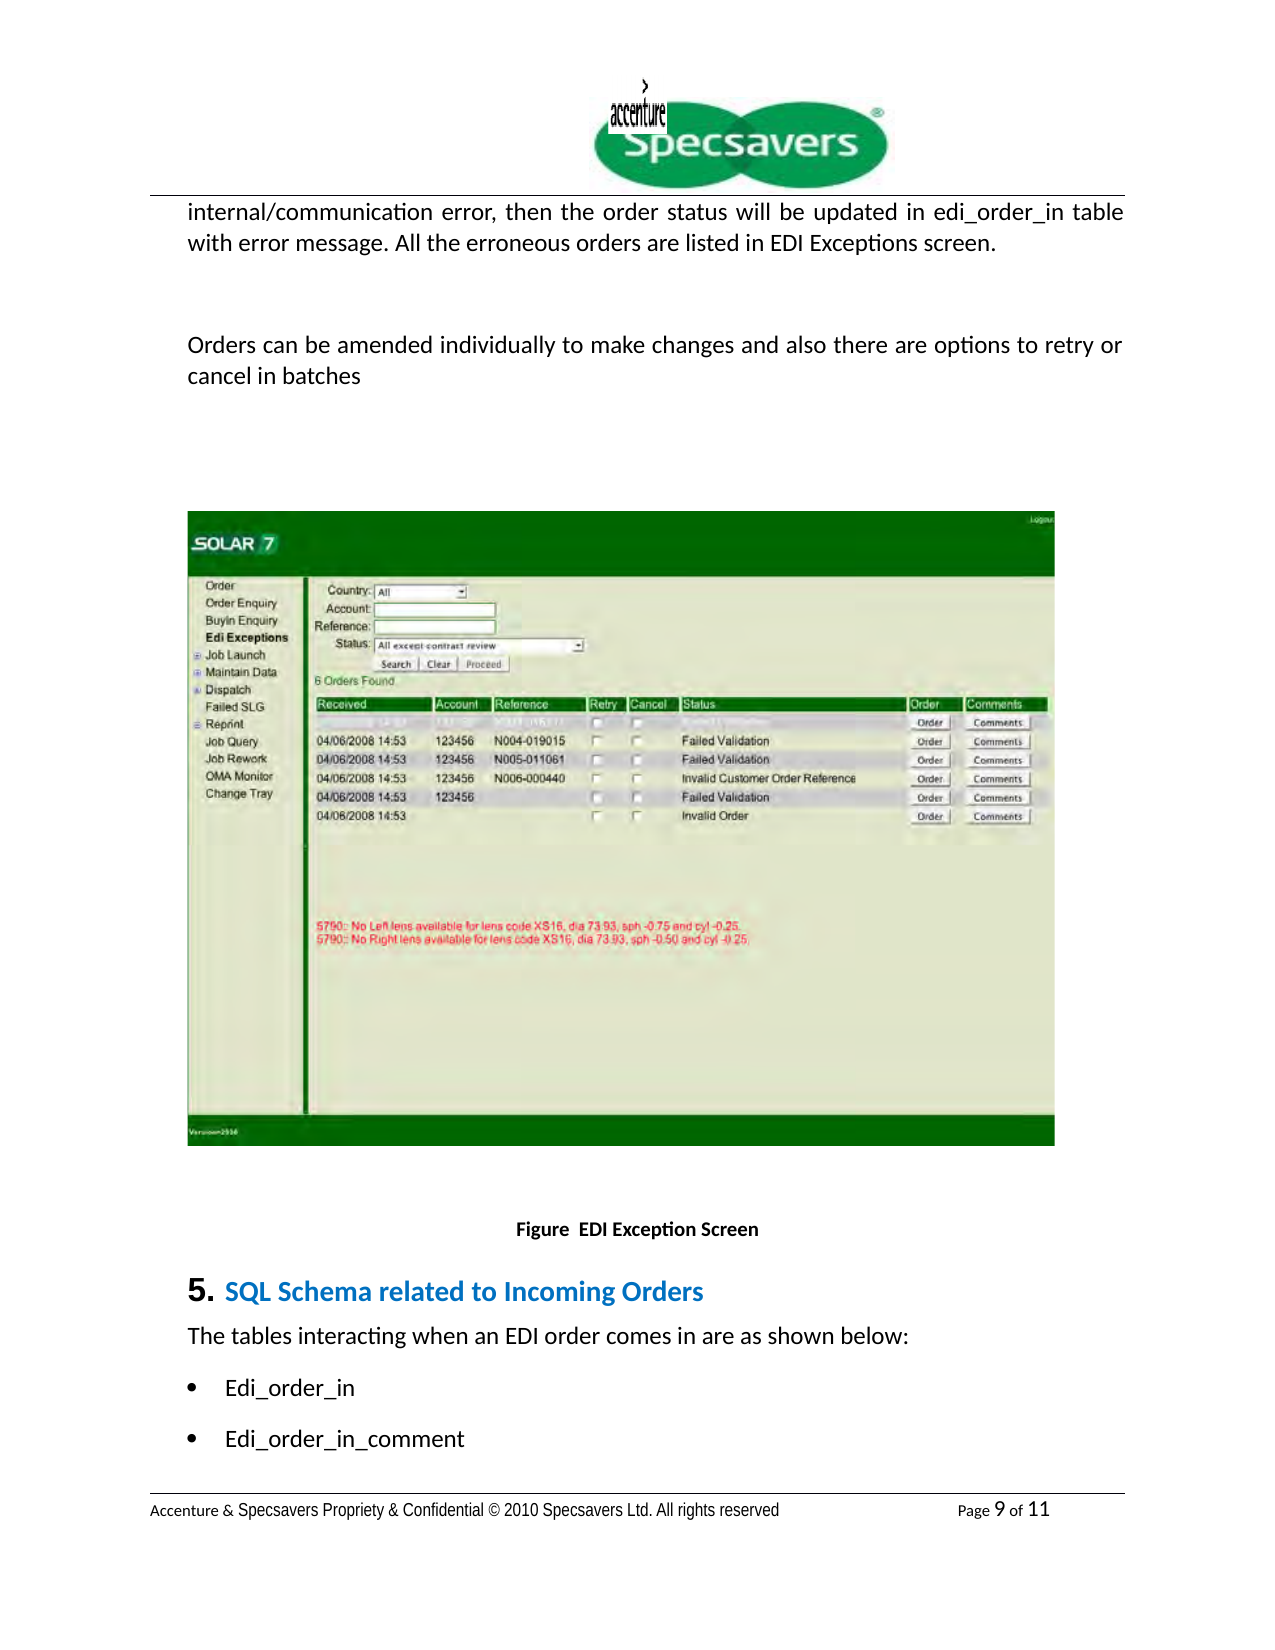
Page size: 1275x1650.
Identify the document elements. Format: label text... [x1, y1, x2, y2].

text Figure EDI Exception Screen [150, 1216, 1125, 1241]
list The tables interacting when an EDI order comes in are as shown below: [187, 1321, 1125, 1351]
subtitle SQL Schema related to Incoming Orders [187, 1270, 1125, 1308]
list Edi_order_in [187, 1372, 1125, 1402]
list internal/communication error, then the order status will be updated in edi_order_in table with error message. All the erroneous orders are listed in EDI Exceptions screen. [187, 196, 1125, 257]
list Edi_order_in_comment [187, 1423, 1125, 1454]
list Orders can be amended individually to make changes and also there are options to retry or cancel in batches [187, 329, 1125, 391]
picture [589, 97, 895, 193]
